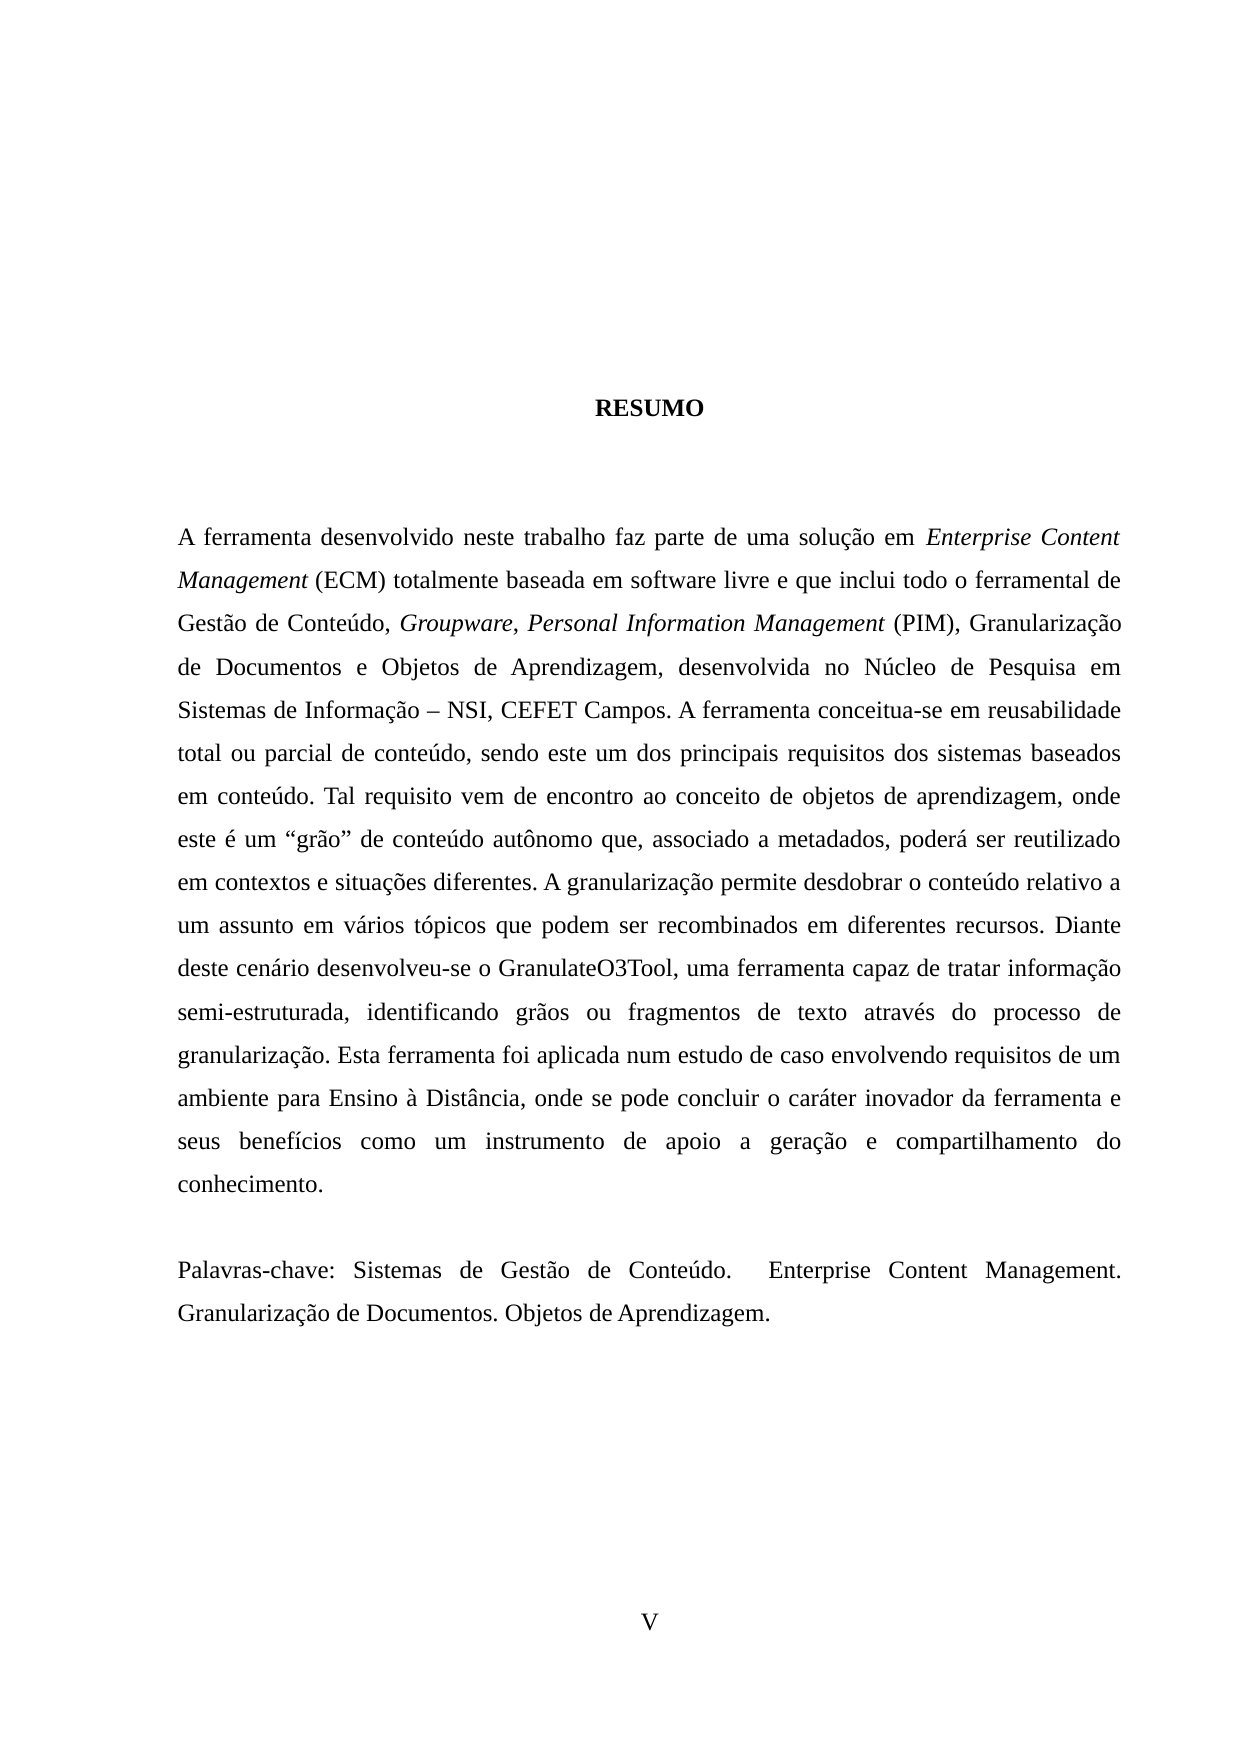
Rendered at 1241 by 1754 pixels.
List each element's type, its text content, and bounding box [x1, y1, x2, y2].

text Palavras-chave: Sistemas de Gestão de Conteúdo. Enterprise Content Management. Granularização de Documentos. Objetos de Aprendizagem. [177, 1255, 1122, 1327]
text A ferramenta desenvolvido neste trabalho faz parte de uma solução em Enterprise Content Management (ECM) totalmente baseada em software livre e que inclui todo o ferramental de Gestão de Conteúdo, Groupware, Personal Information Management (PIM), Granularização de Documentos e Objetos de Aprendizagem, desenvolvida no Núcleo de Pesquisa em Sistemas de Informação – NSI, CEFET Campos. A ferramenta conceitua-se em reusabilidade total ou parcial de conteúdo, sendo este um dos principais requisitos dos sistemas baseados em conteúdo. Tal requisito vem de encontro ao conceito de objetos de aprendizagem, onde este é um “grão” de conteúdo autônomo que, associado a metadados, poderá ser reutilizado em contextos e situações diferentes. A granularização permite desdobrar o conteúdo relativo a um assunto em vários tópicos que podem ser recombinados em diferentes recursos. Diante deste cenário desenvolveu-se o GranulateO3Tool, uma ferramenta capaz de tratar informação semi-estruturada, identificando grãos ou fragmentos de texto através do processo de granularização. Esta ferramenta foi aplicada num estudo de caso envolvendo requisitos de um ambiente para Ensino à Distância, onde se pode concluir o caráter inovador da ferramenta e seus benefícios como um instrumento de apoio a geração e compartilhamento do conhecimento. [177, 522, 1122, 1198]
text RESUMO [177, 393, 1122, 422]
